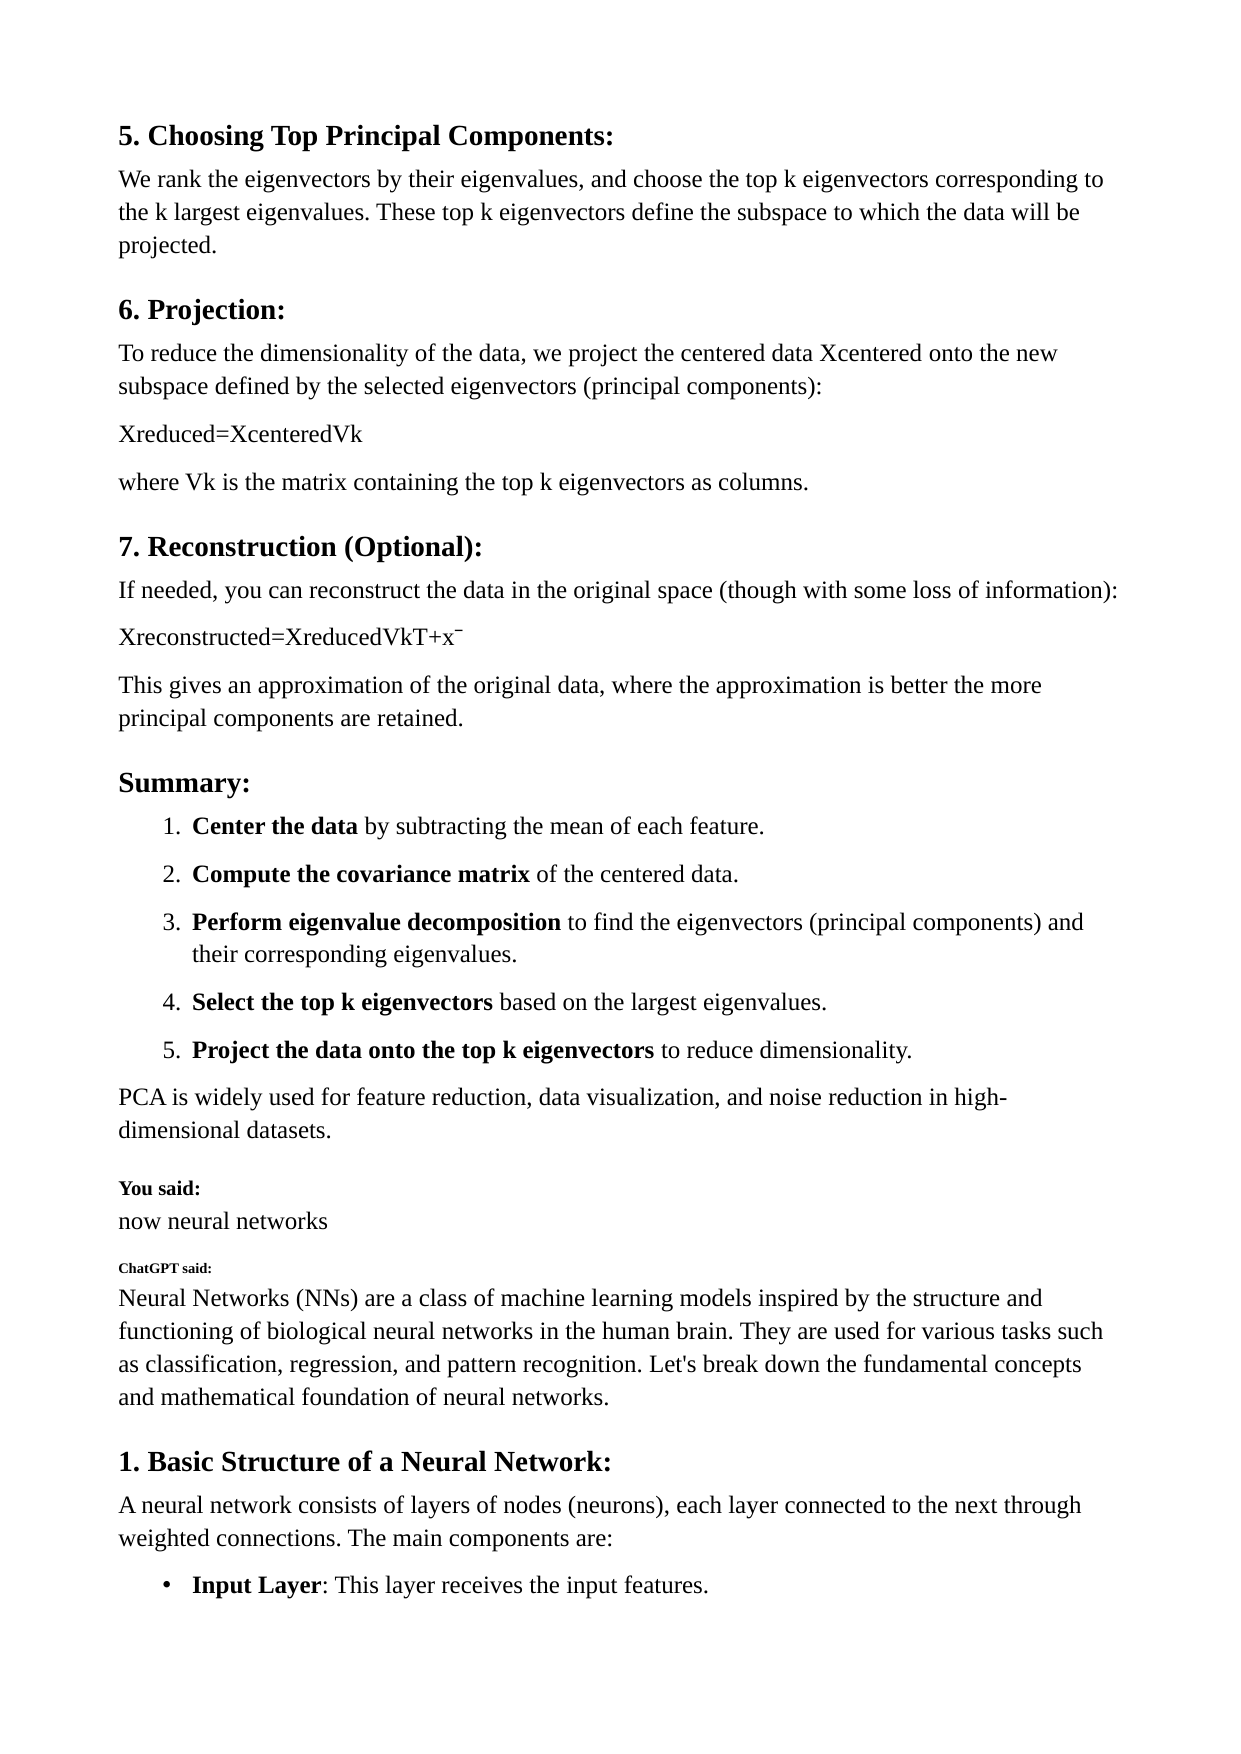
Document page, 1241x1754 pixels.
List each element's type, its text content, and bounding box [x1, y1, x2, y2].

text now neural networks [118, 1206, 1122, 1234]
subtitle 6. Projection: [118, 292, 1122, 326]
text This gives an approximation of the original data, where the approximation is better the more principal components are retained. [118, 670, 1122, 732]
subtitle 7. Reconstruction (Optional): [118, 529, 1122, 562]
list Input Layer: This layer receives the input features. [162, 1571, 1122, 1599]
text A neural network consists of layers of nodes (neurons), each layer connected to the next through weighted connections. The main components are: [118, 1490, 1122, 1552]
subtitle Summary: [118, 765, 1122, 799]
text To reduce the dimensionality of the data, we project the centered data Xcentered​ onto the new subspace defined by the selected eigenvectors (principal components): [118, 338, 1122, 400]
subtitle 1. Basic Structure of a Neural Network: [118, 1444, 1122, 1477]
text where Vk​ is the matrix containing the top k eigenvectors as columns. [118, 467, 1122, 495]
subtitle ChatGPT said: [118, 1260, 1122, 1276]
text If needed, you can reconstruct the data in the original space (though with some loss of information): [118, 575, 1122, 604]
list Select the top k eigenvectors based on the largest eigenvalues. [162, 987, 1122, 1016]
text Neural Networks (NNs) are a class of machine learning models inspired by the structure and functioning of biological neural networks in the human brain. They are used for various tasks such as classification, regression, and pattern recognition. Let's break down the fundamental concepts and mathematical foundation of neural networks. [118, 1283, 1122, 1411]
list Project the data onto the top k eigenvectors to reduce dimensionality. [162, 1035, 1122, 1063]
subtitle 5. Choosing Top Principal Components: [118, 118, 1122, 152]
text Xreduced​=Xcentered​Vk​ [118, 419, 1122, 448]
text We rank the eigenvectors by their eigenvalues, and choose the top k eigenvectors corresponding to the k largest eigenvalues. These top k eigenvectors define the subspace to which the data will be projected. [118, 164, 1122, 259]
text PCA is widely used for feature reduction, data visualization, and noise reduction in high-dimensional datasets. [118, 1082, 1122, 1144]
text Xreconstructed​=Xreduced​VkT​+xˉ [118, 622, 1122, 651]
list Perform eigenvalue decomposition to find the eigenvectors (principal components) and their corresponding eigenvalues. [162, 907, 1122, 968]
subtitle You said: [118, 1176, 1122, 1199]
list Center the data by subtracting the mean of each feature. [162, 811, 1122, 840]
list Compute the covariance matrix of the centered data. [162, 859, 1122, 888]
